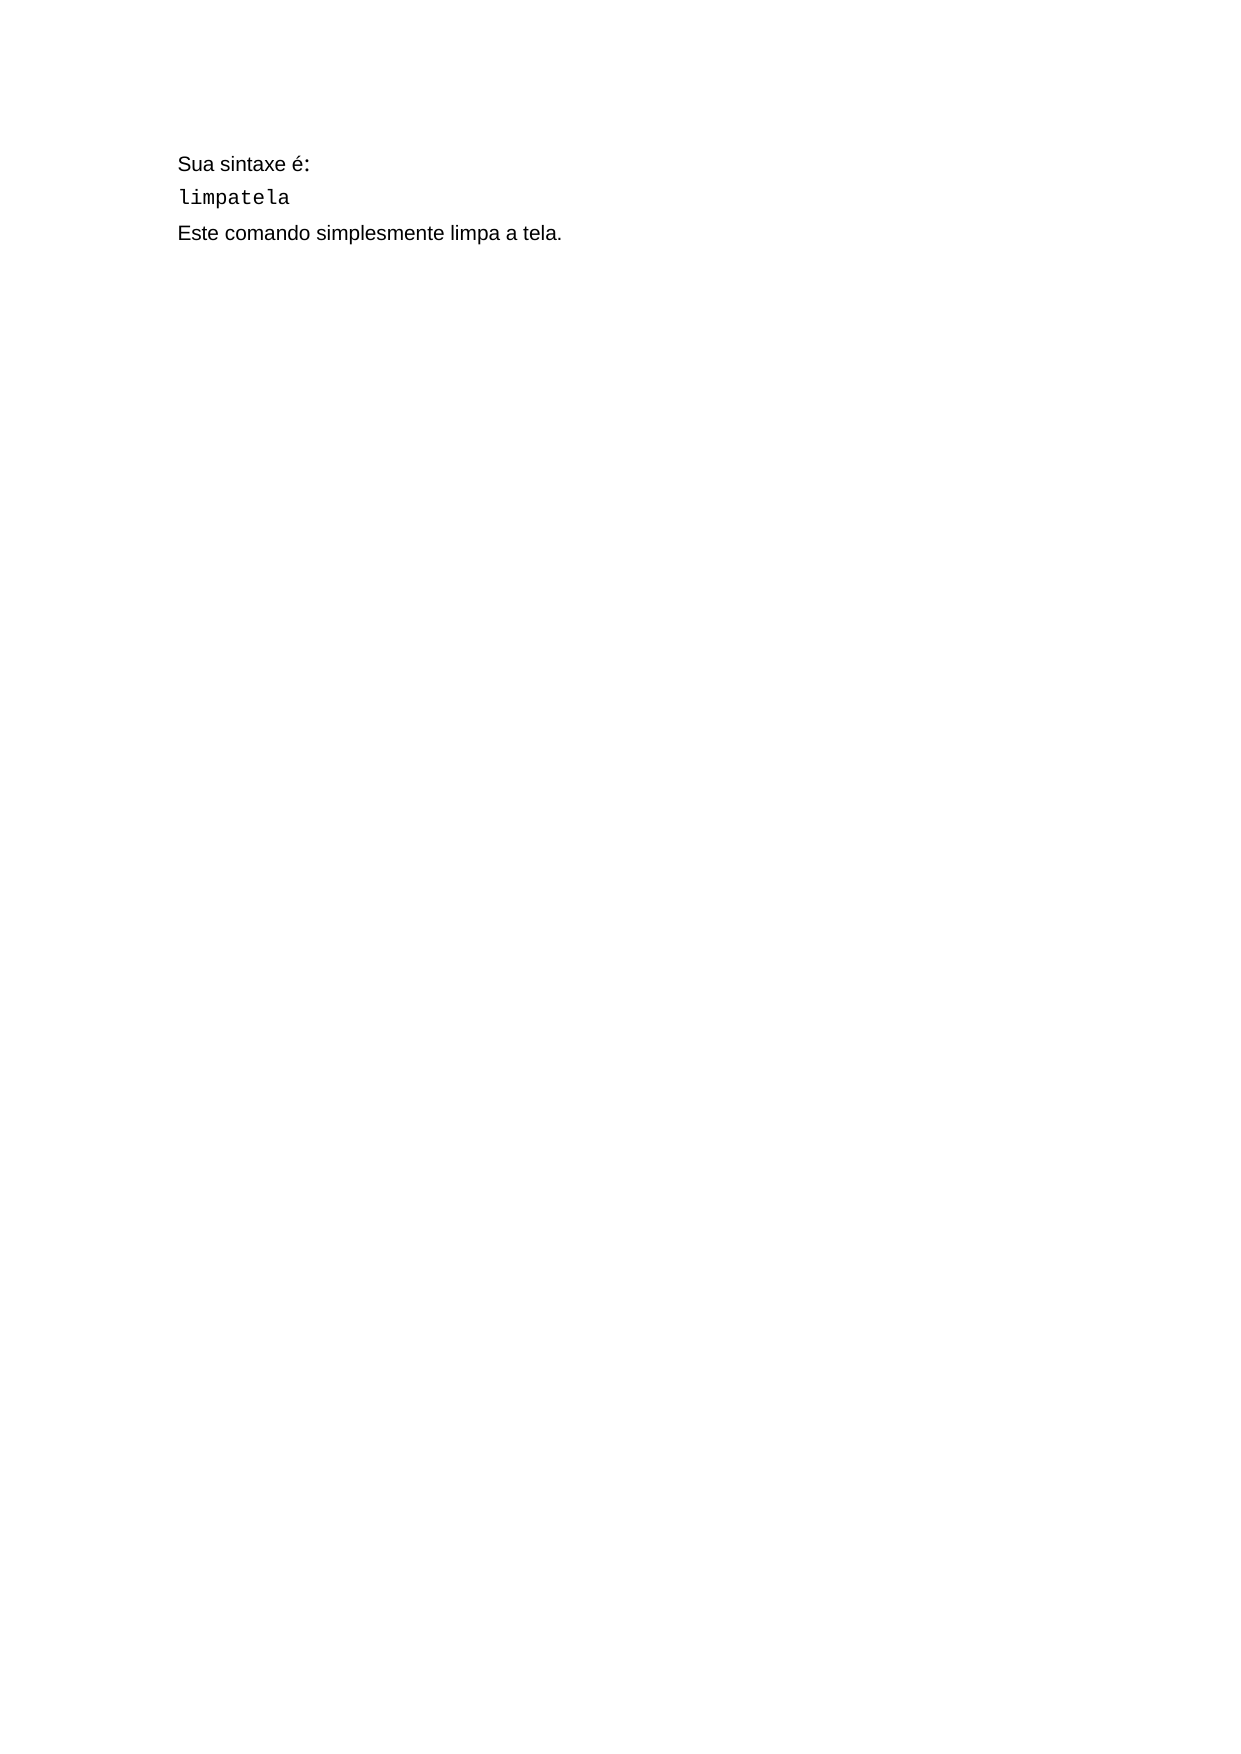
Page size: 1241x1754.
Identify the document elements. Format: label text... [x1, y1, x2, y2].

text limpatela [177, 187, 1063, 210]
text Sua sintaxe é: [177, 148, 1063, 176]
text Este comando simplesmente limpa a tela. [177, 221, 1063, 245]
